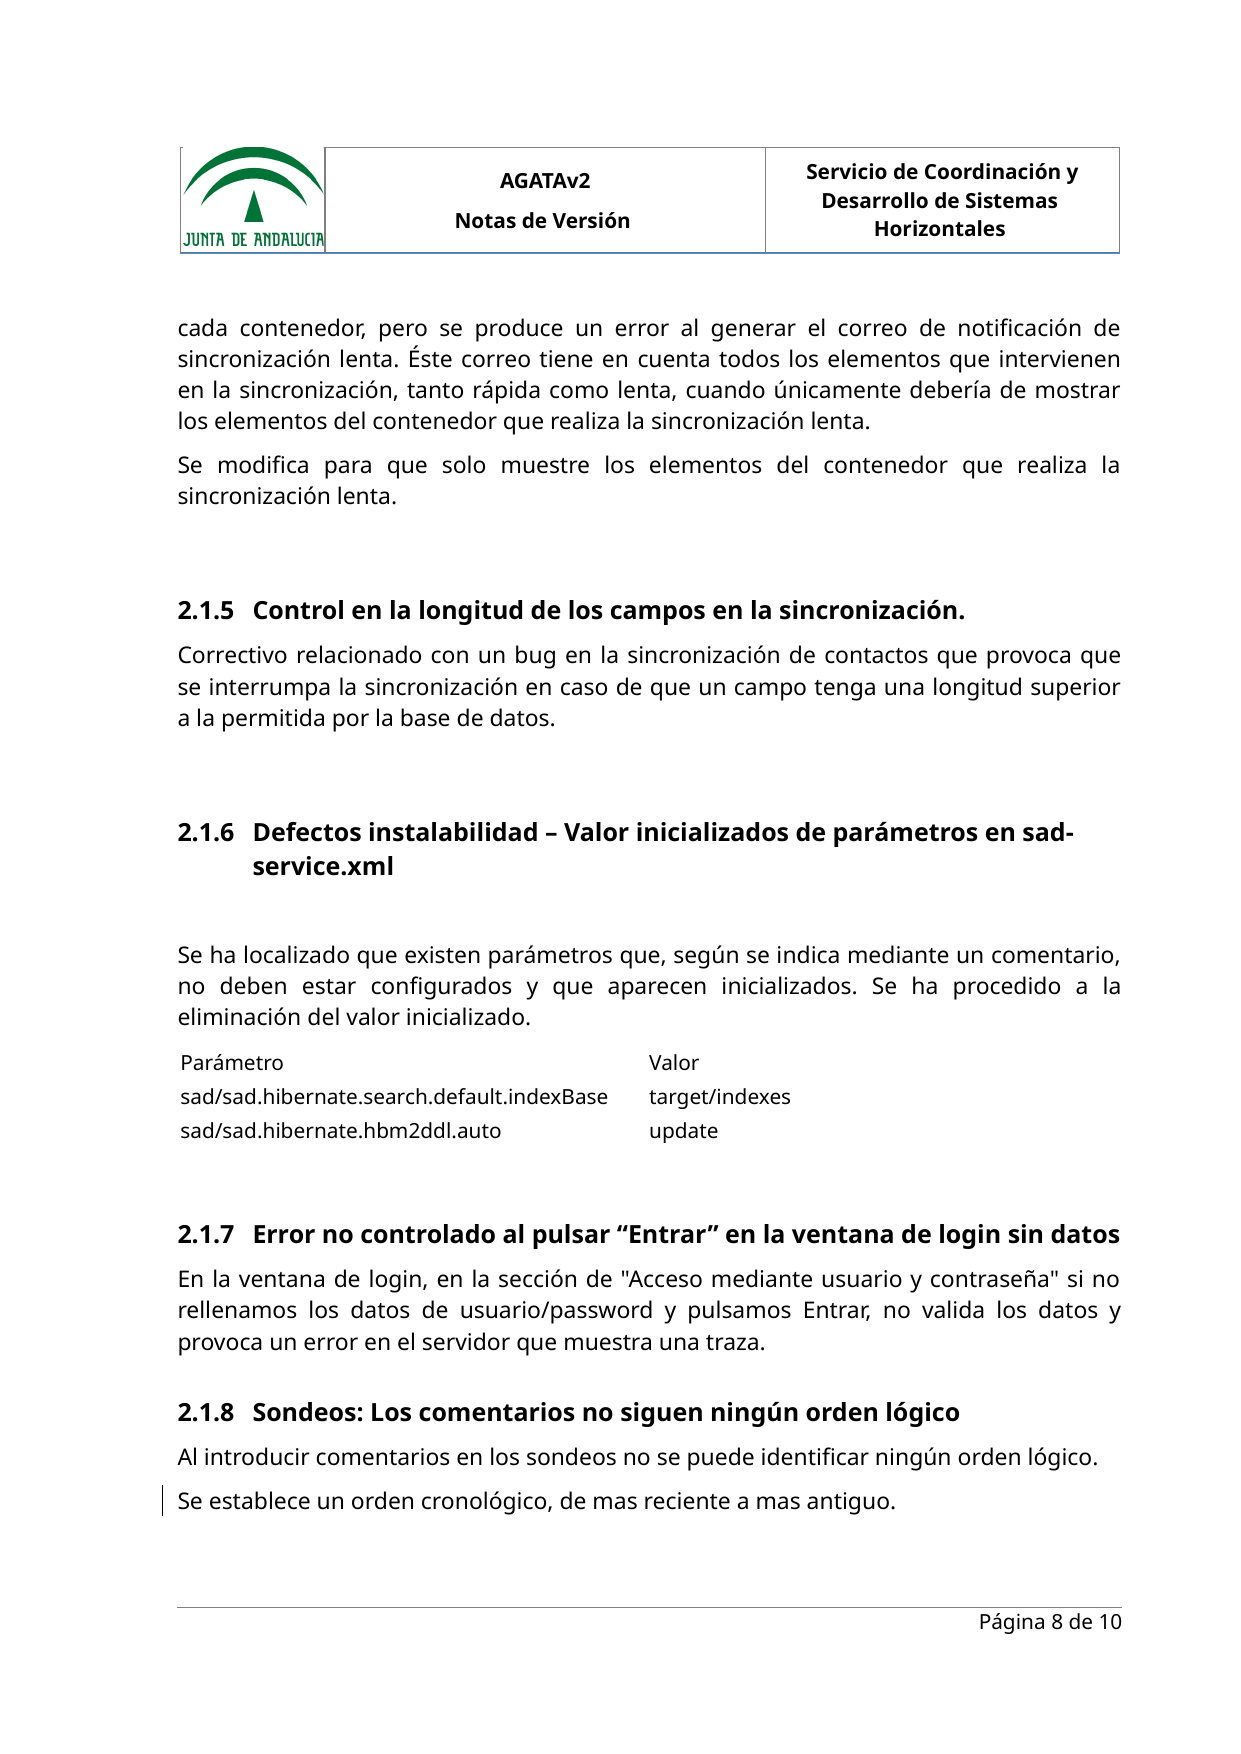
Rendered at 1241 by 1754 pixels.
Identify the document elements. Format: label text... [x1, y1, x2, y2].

text Correctivo relacionado con un bug en la sincronización de contactos que provoca que se interrumpa la sincronización en caso de que un campo tenga una longitud superior a la permitida por la base de datos. [177, 639, 1122, 733]
picture [183, 147, 324, 246]
text Al introducir comentarios en los sondeos no se puede identificar ningún orden lógico. [177, 1441, 1122, 1472]
subtitle Error no controlado al pulsar “Entrar” en la ventana de login sin datos [177, 1216, 1122, 1251]
table_cell sad/sad.hibernate.hbm2ddl.auto [177, 1114, 646, 1148]
text cada contenedor, pero se produce un error al generar el correo de notificación de sincronización lenta. Éste correo tiene en cuenta todos los elementos que intervienen en la sincronización, tanto rápida como lenta, cuando únicamente debería de mostrar los elementos del contenedor que realiza la sincronización lenta. [177, 311, 1122, 436]
text Se ha localizado que existen parámetros que, según se indica mediante un comentario, no deben estar configurados y que aparecen inicializados. Se ha procedido a la eliminación del valor inicializado. [177, 939, 1122, 1032]
subtitle Defectos instalabilidad – Valor inicializados de parámetros en sad-service.xml [177, 814, 1122, 882]
table_header Parámetro [177, 1045, 646, 1079]
subtitle Sondeos: Los comentarios no siguen ningún orden lógico [177, 1394, 1122, 1428]
text Se establece un orden cronológico, de mas reciente a mas antiguo. [177, 1484, 1122, 1516]
subtitle Control en la longitud de los campos en la sincronización. [177, 593, 1122, 627]
text Se modifica para que solo muestre los elementos del contenedor que realiza la sincronización lenta. [177, 449, 1122, 511]
table_cell sad/sad.hibernate.search.default.indexBase [177, 1079, 646, 1113]
table_header Valor [646, 1045, 810, 1079]
table_cell target/indexes [646, 1079, 810, 1113]
table_cell update [646, 1114, 810, 1148]
text En la ventana de login, en la sección de "Acceso mediante usuario y contraseña" si no rellenamos los datos de usuario/password y pulsamos Entrar, no valida los datos y provoca un error en el servidor que muestra una traza. [177, 1263, 1122, 1357]
